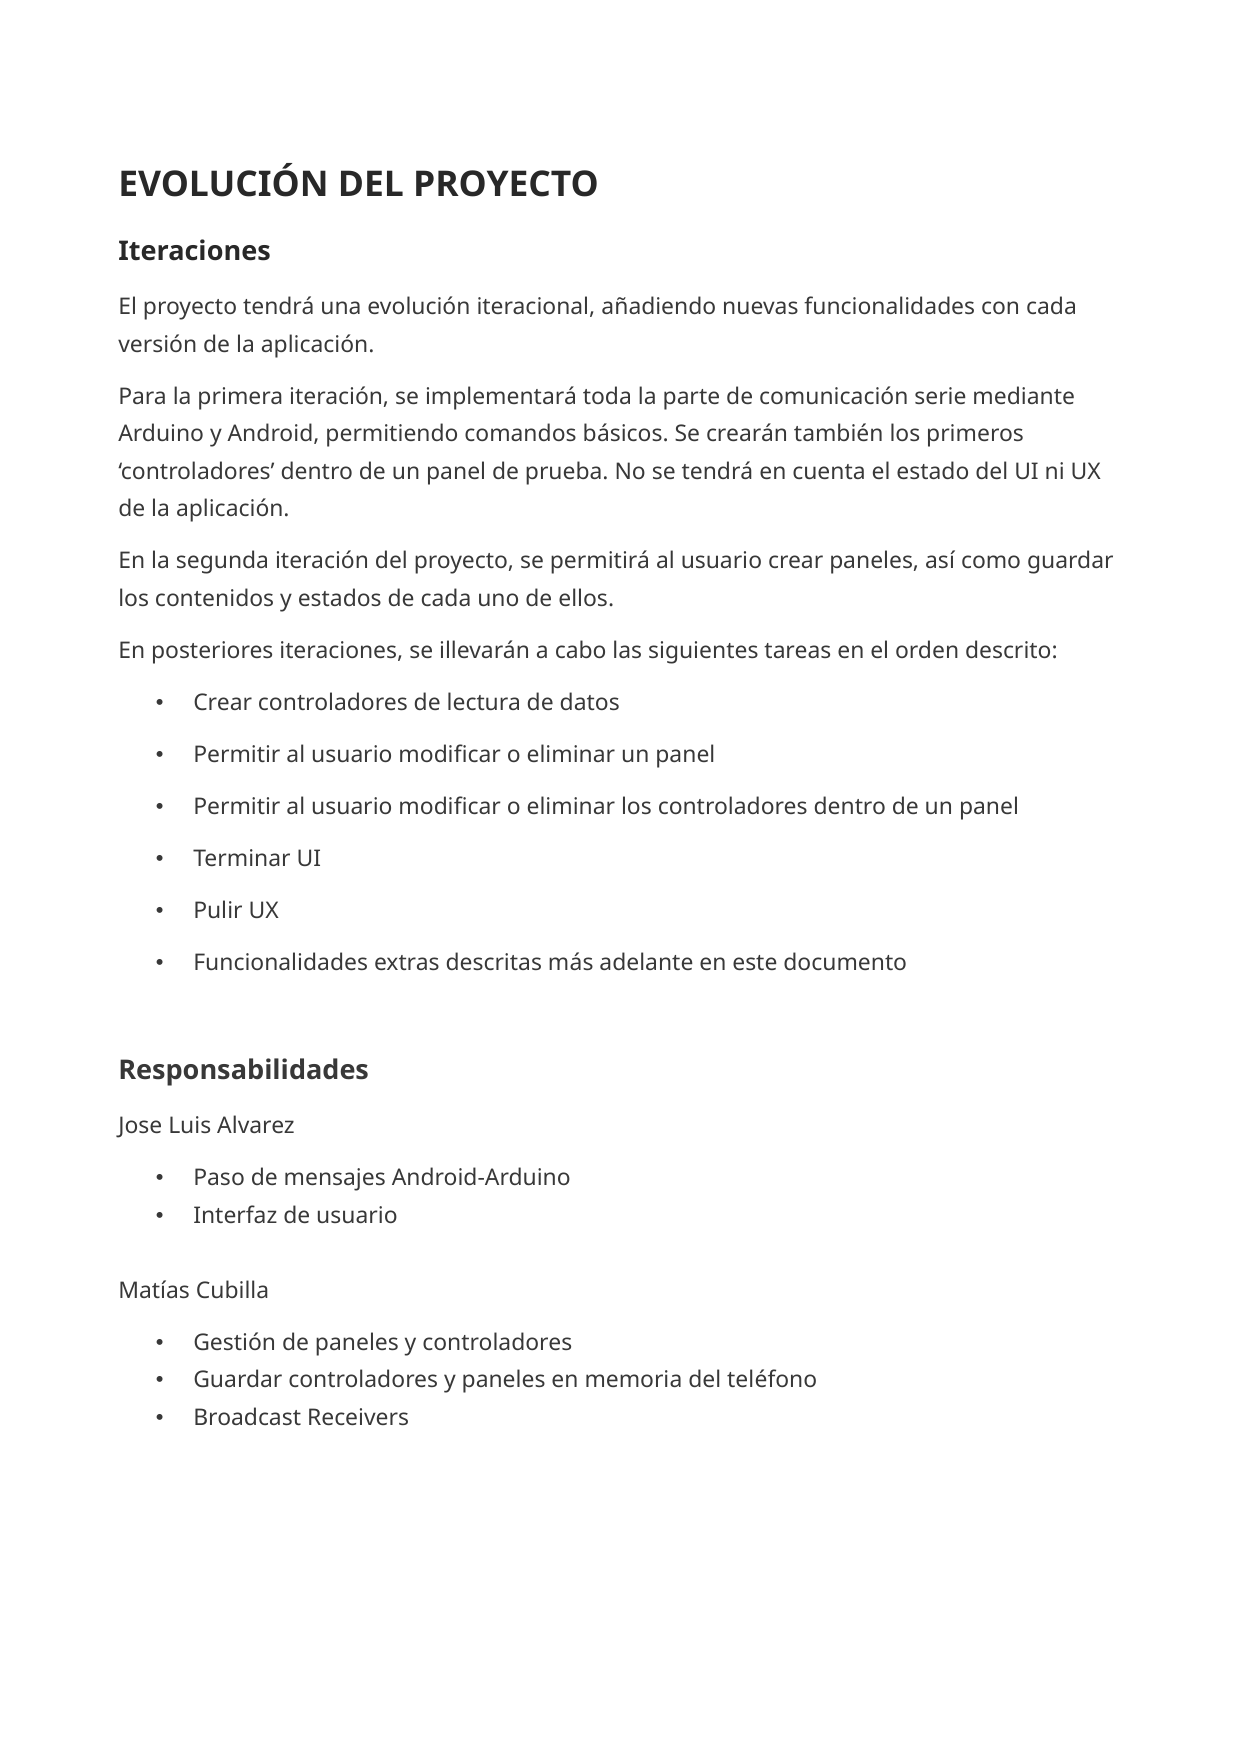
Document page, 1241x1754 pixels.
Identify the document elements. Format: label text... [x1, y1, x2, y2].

list Broadcast Receivers [156, 1401, 1122, 1432]
text Matías Cubilla [118, 1274, 1122, 1305]
text Para la primera iteración, se implementará toda la parte de comunicación serie mediante Arduino y Android, permitiendo comandos básicos. Se crearán también los primeros ‘controladores’ dentro de un panel de prueba. No se tendrá en cuenta el estado del UI ni UX de la aplicación. [118, 380, 1122, 523]
list Crear controladores de lectura de datos [156, 686, 1122, 717]
text Iteraciones [118, 231, 1122, 268]
text EVOLUCIÓN DEL PROYECTO [118, 159, 1122, 207]
text Jose Luis Alvarez [118, 1109, 1122, 1141]
list Terminar UI [156, 842, 1122, 873]
text En la segunda iteración del proyecto, se permitirá al usuario crear paneles, así como guardar los contenidos y estados de cada uno de ellos. [118, 544, 1122, 613]
text En posteriores iteraciones, se illevarán a cabo las siguientes tareas en el orden descrito: [118, 634, 1122, 665]
list Funcionalidades extras descritas más adelante en este documento [156, 946, 1122, 978]
list Paso de mensajes Android-Arduino [156, 1161, 1122, 1193]
list Permitir al usuario modificar o eliminar un panel [156, 738, 1122, 769]
list Pulir UX [156, 894, 1122, 926]
list Gestión de paneles y controladores [156, 1326, 1122, 1357]
list Guardar controladores y paneles en memoria del teléfono [156, 1363, 1122, 1395]
text El proyecto tendrá una evolución iteracional, añadiendo nuevas funcionalidades con cada versión de la aplicación. [118, 290, 1122, 359]
list Interfaz de usuario [156, 1199, 1122, 1230]
list Permitir al usuario modificar o eliminar los controladores dentro de un panel [156, 790, 1122, 821]
text Responsabilidades [118, 1051, 1122, 1087]
